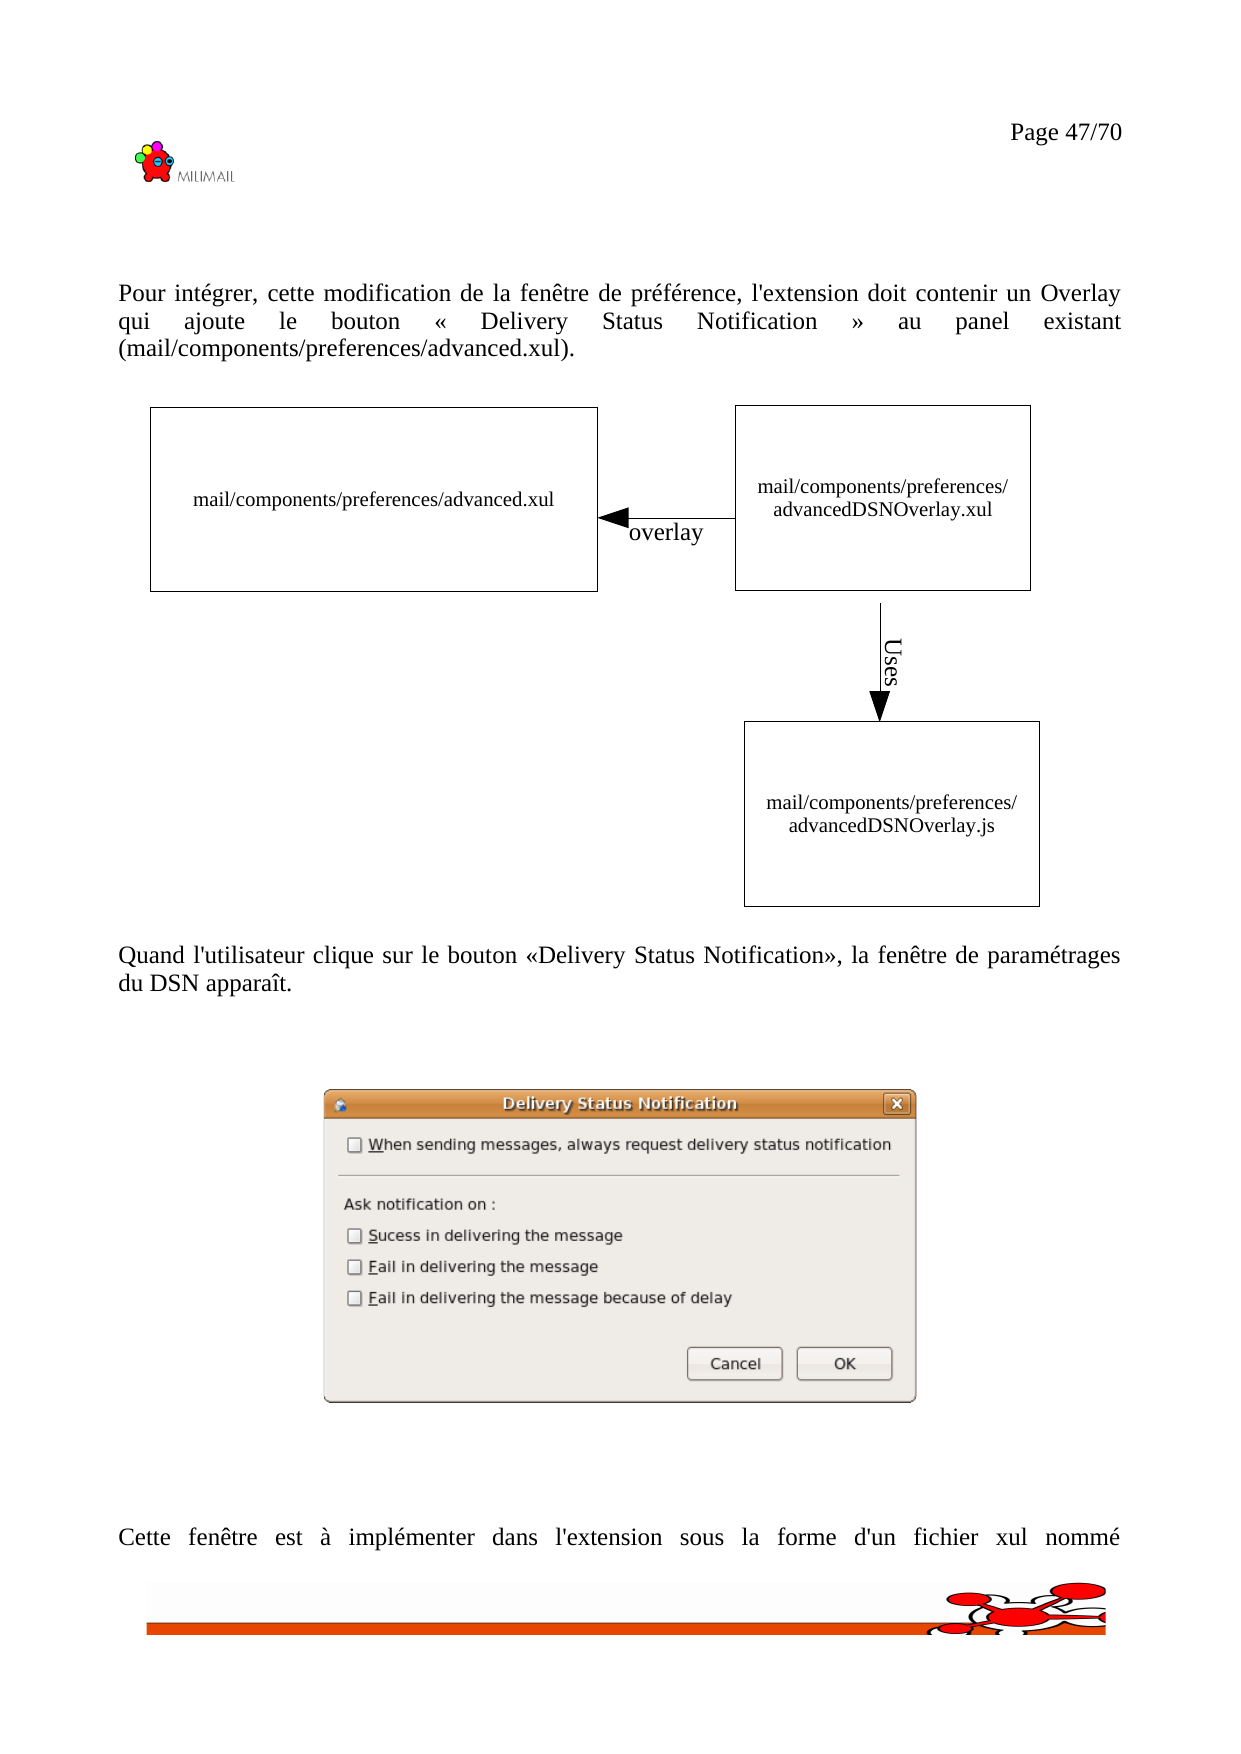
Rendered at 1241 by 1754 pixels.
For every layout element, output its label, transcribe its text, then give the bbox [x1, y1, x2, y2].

text Cette fenêtre est à implémenter dans l'extension sous la forme d'un fichier xul nommé [118, 1523, 1122, 1551]
text Quand l'utilisateur clique sur le bouton «Delivery Status Notification», la fenêtre de paramétrages du DSN apparaît. [118, 941, 1122, 996]
picture [146, 1582, 1106, 1635]
picture [323, 1089, 917, 1403]
picture [116, 120, 295, 209]
text Pour intégrer, cette modification de la fenêtre de préférence, l'extension doit contenir un Overlay qui ajoute le bouton « Delivery Status Notification » au panel existant (mail/components/preferences/advanced.xul). [118, 279, 1122, 362]
